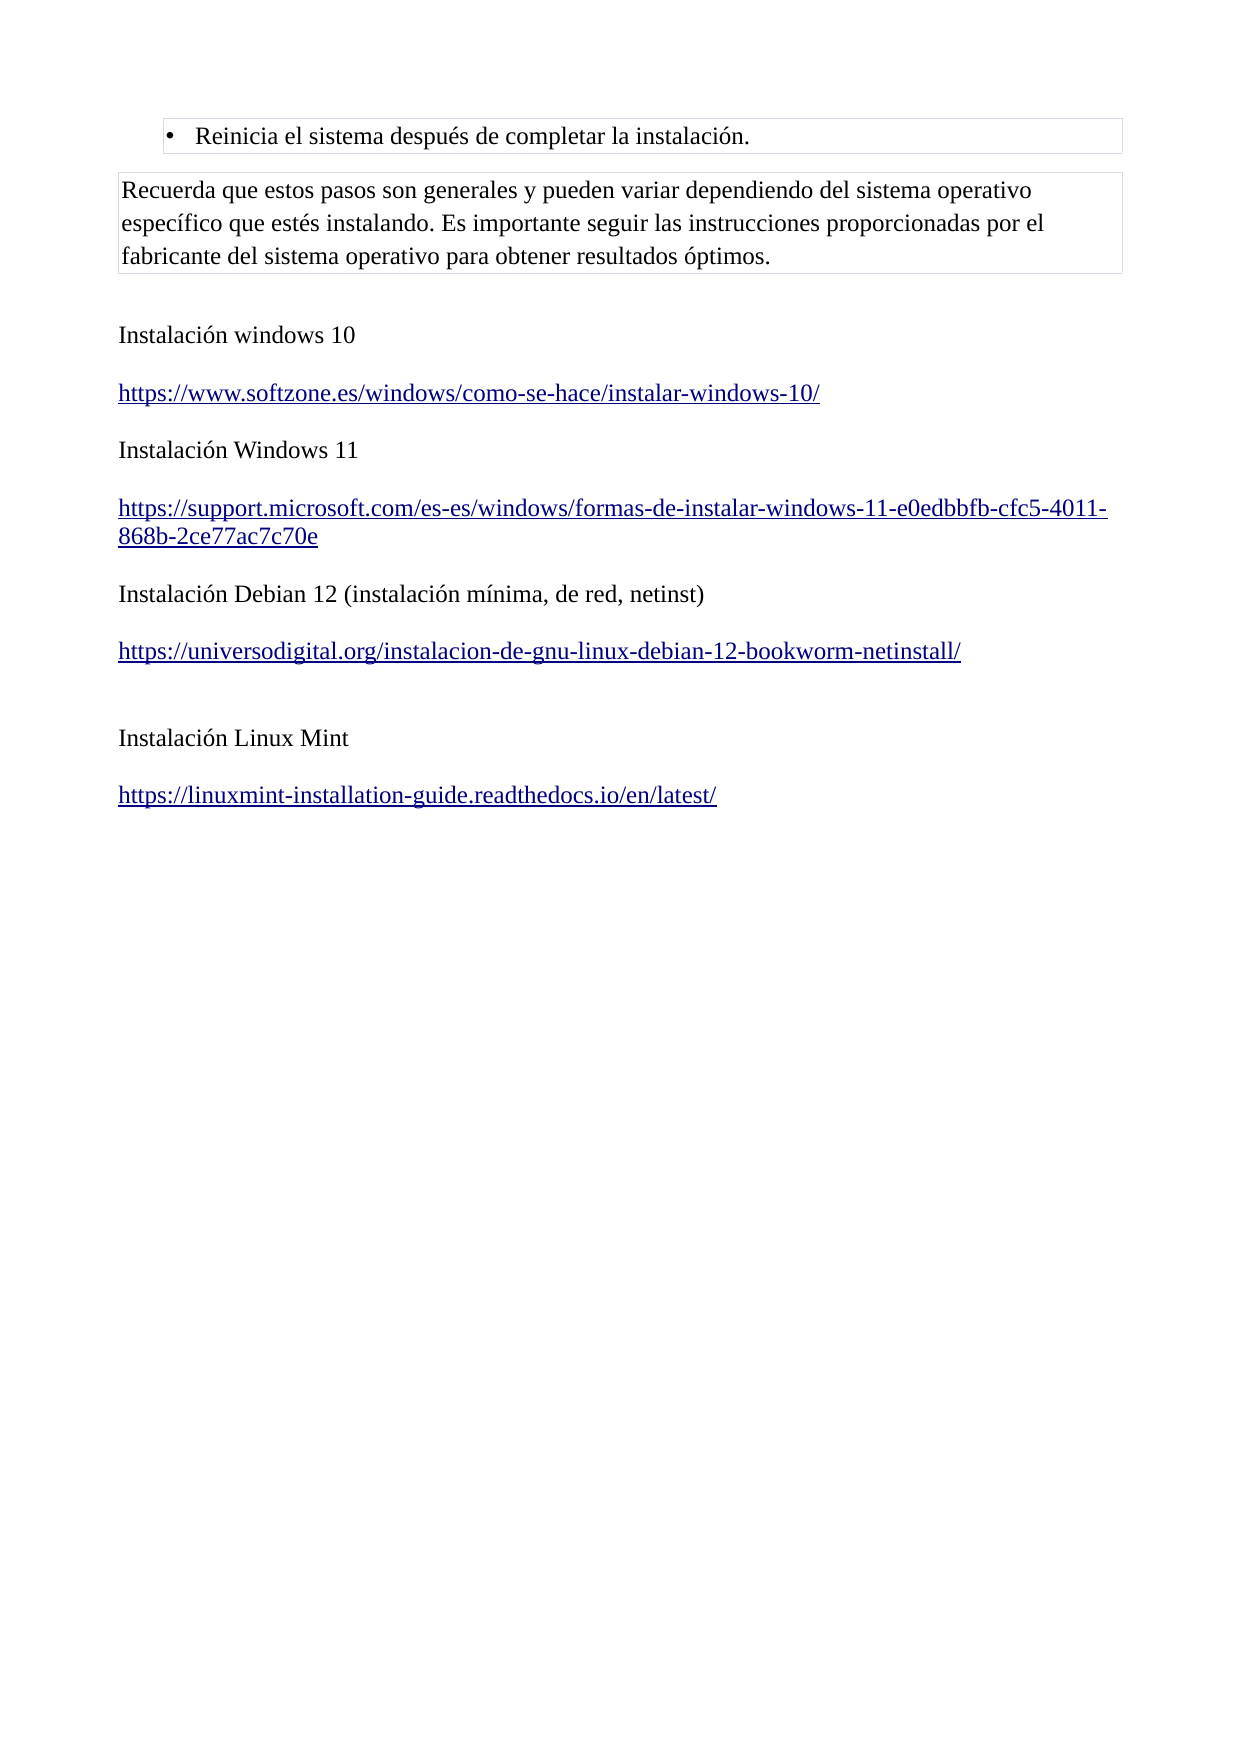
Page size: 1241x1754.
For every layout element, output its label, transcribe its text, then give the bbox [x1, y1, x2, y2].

text Instalación Linux Mint [118, 723, 1122, 751]
text https://support.microsoft.com/es-es/windows/formas-de-instalar-windows-11-e0edbbfb-cfc5-4011-868b-2ce77ac7c70e [118, 493, 1122, 550]
text https://universodigital.org/instalacion-de-gnu-linux-debian-12-bookworm-netinstall/ [118, 636, 1122, 665]
text Instalación windows 10 [118, 320, 1122, 349]
text Recuerda que estos pasos son generales y pueden variar dependiendo del sistema operativo específico que estés instalando. Es importante seguir las instrucciones proporcionadas por el fabricante del sistema operativo para obtener resultados óptimos. [119, 173, 1122, 273]
text Instalación Debian 12 (instalación mínima, de red, netinst) [118, 579, 1122, 608]
text https://linuxmint-installation-guide.readthedocs.io/en/latest/ [118, 780, 1122, 809]
text https://www.softzone.es/windows/como-se-hace/instalar-windows-10/ [118, 378, 1122, 406]
text Instalación Windows 11 [118, 435, 1122, 464]
list Reinicia el sistema después de completar la instalación. [164, 119, 1122, 153]
